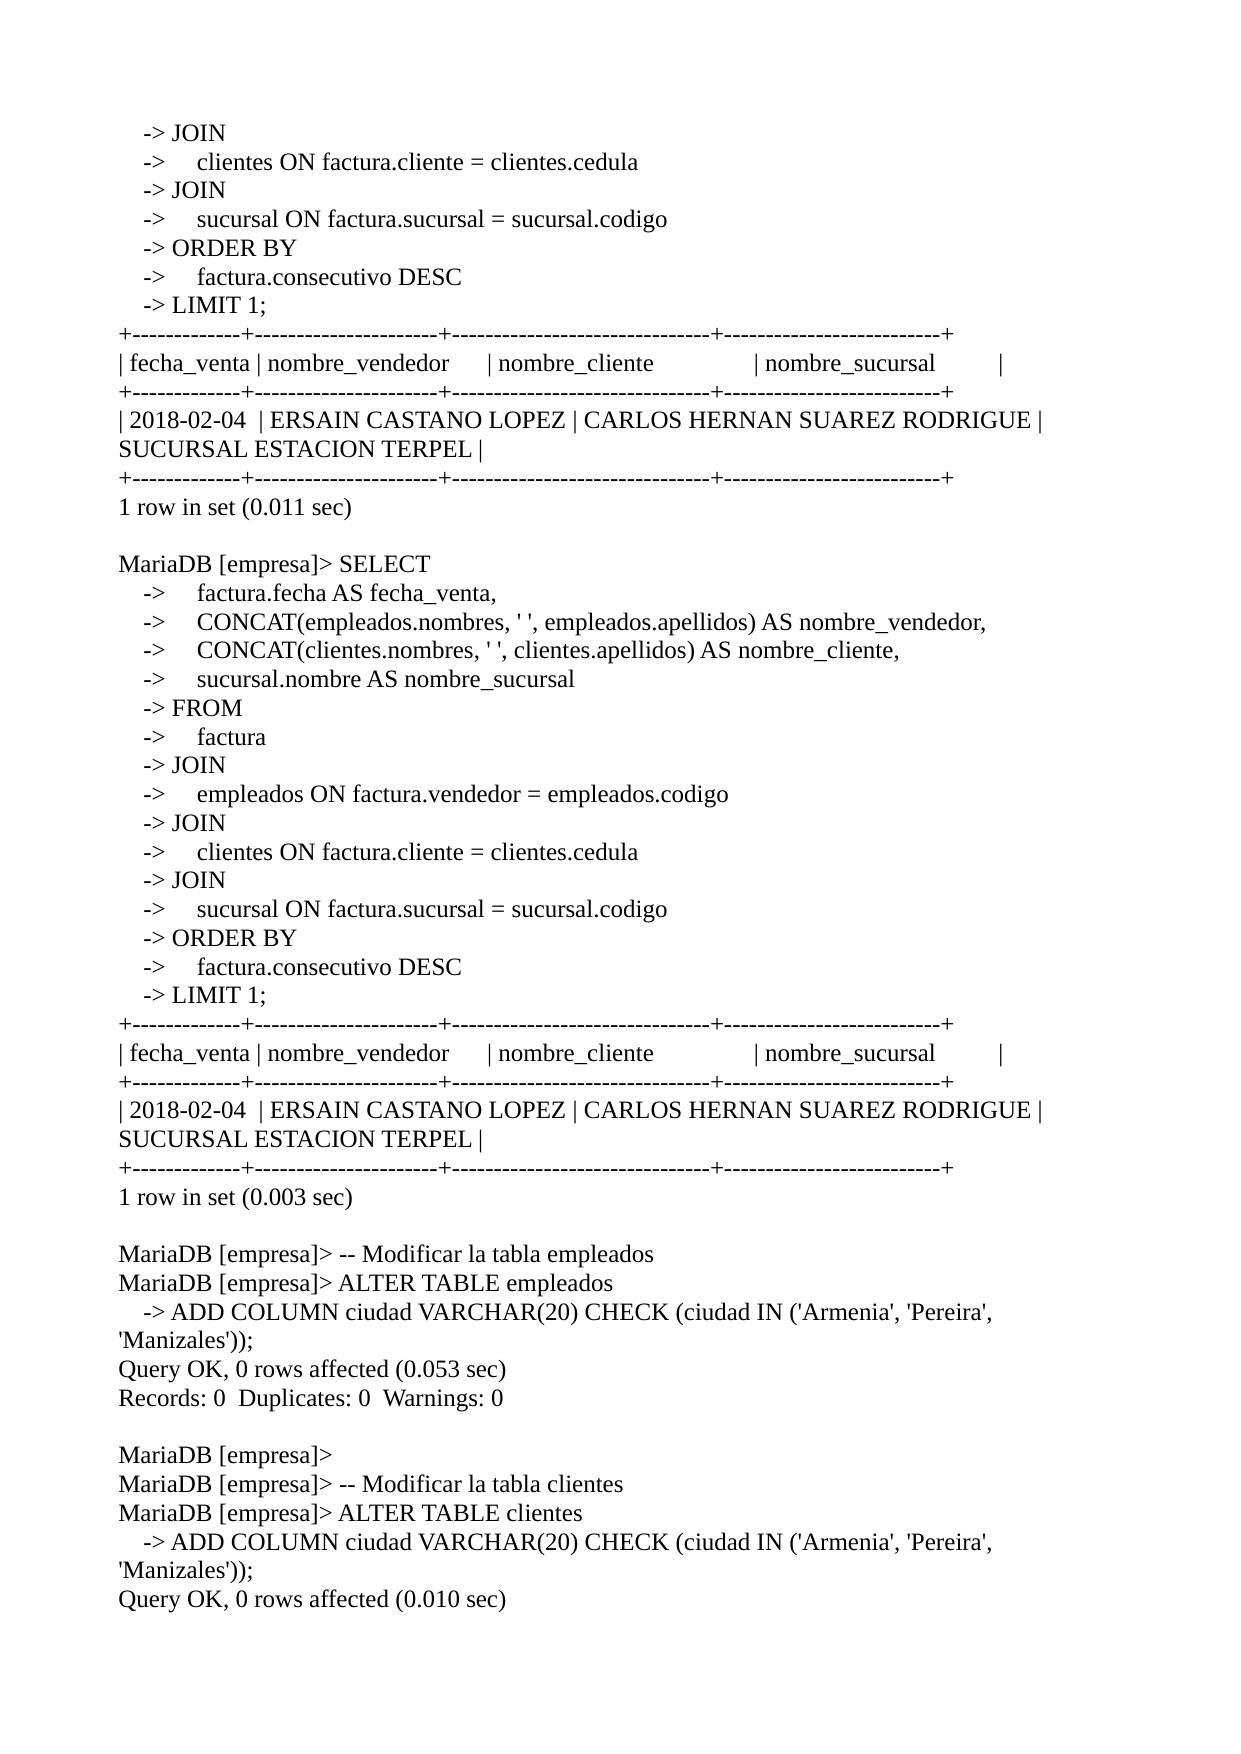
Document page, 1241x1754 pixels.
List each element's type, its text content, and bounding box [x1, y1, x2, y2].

text -> CONCAT(clientes.nombres, ' ', clientes.apellidos) AS nombre_cliente, [118, 636, 1122, 664]
text 1 row in set (0.003 sec) [118, 1182, 1122, 1211]
text -> factura [118, 722, 1122, 751]
text -> FROM [118, 693, 1122, 722]
text +-------------+----------------------+-------------------------------+--------------------------+ [118, 319, 1122, 348]
text -> factura.consecutivo DESC [118, 952, 1122, 981]
text -> JOIN [118, 808, 1122, 837]
text MariaDB [empresa]> -- Modificar la tabla empleados [118, 1239, 1122, 1268]
text -> ORDER BY [118, 923, 1122, 952]
text -> factura.fecha AS fecha_venta, [118, 578, 1122, 607]
text Query OK, 0 rows affected (0.010 sec) [118, 1584, 1122, 1613]
text +-------------+----------------------+-------------------------------+--------------------------+ [118, 377, 1122, 406]
text -> sucursal ON factura.sucursal = sucursal.codigo [118, 204, 1122, 233]
text -> JOIN [118, 118, 1122, 147]
text MariaDB [empresa]> -- Modificar la tabla clientes [118, 1469, 1122, 1498]
text -> factura.consecutivo DESC [118, 262, 1122, 291]
text Query OK, 0 rows affected (0.053 sec) [118, 1354, 1122, 1383]
text MariaDB [empresa]> [118, 1441, 1122, 1469]
text +-------------+----------------------+-------------------------------+--------------------------+ [118, 1009, 1122, 1038]
text +-------------+----------------------+-------------------------------+--------------------------+ [118, 1153, 1122, 1182]
text Records: 0 Duplicates: 0 Warnings: 0 [118, 1383, 1122, 1412]
text -> empleados ON factura.vendedor = empleados.codigo [118, 779, 1122, 808]
text -> ADD COLUMN ciudad VARCHAR(20) CHECK (ciudad IN ('Armenia', 'Pereira', 'Manizales')); [118, 1297, 1122, 1354]
text -> LIMIT 1; [118, 981, 1122, 1009]
text | fecha_venta | nombre_vendedor | nombre_cliente | nombre_sucursal | [118, 1038, 1122, 1067]
text +-------------+----------------------+-------------------------------+--------------------------+ [118, 463, 1122, 492]
text | 2018-02-04 | ERSAIN CASTANO LOPEZ | CARLOS HERNAN SUAREZ RODRIGUE | SUCURSAL ESTACION TERPEL | [118, 1096, 1122, 1153]
text -> clientes ON factura.cliente = clientes.cedula [118, 147, 1122, 176]
text MariaDB [empresa]> SELECT [118, 549, 1122, 578]
text -> LIMIT 1; [118, 291, 1122, 319]
text MariaDB [empresa]> ALTER TABLE clientes [118, 1498, 1122, 1527]
text -> clientes ON factura.cliente = clientes.cedula [118, 837, 1122, 866]
text -> ORDER BY [118, 233, 1122, 262]
text -> CONCAT(empleados.nombres, ' ', empleados.apellidos) AS nombre_vendedor, [118, 607, 1122, 636]
text -> JOIN [118, 176, 1122, 204]
text -> JOIN [118, 866, 1122, 894]
text -> ADD COLUMN ciudad VARCHAR(20) CHECK (ciudad IN ('Armenia', 'Pereira', 'Manizales')); [118, 1527, 1122, 1584]
text +-------------+----------------------+-------------------------------+--------------------------+ [118, 1067, 1122, 1096]
text -> sucursal ON factura.sucursal = sucursal.codigo [118, 894, 1122, 923]
text -> sucursal.nombre AS nombre_sucursal [118, 664, 1122, 693]
text | 2018-02-04 | ERSAIN CASTANO LOPEZ | CARLOS HERNAN SUAREZ RODRIGUE | SUCURSAL ESTACION TERPEL | [118, 406, 1122, 463]
text | fecha_venta | nombre_vendedor | nombre_cliente | nombre_sucursal | [118, 348, 1122, 377]
text 1 row in set (0.011 sec) [118, 492, 1122, 521]
text -> JOIN [118, 751, 1122, 779]
text MariaDB [empresa]> ALTER TABLE empleados [118, 1268, 1122, 1297]
